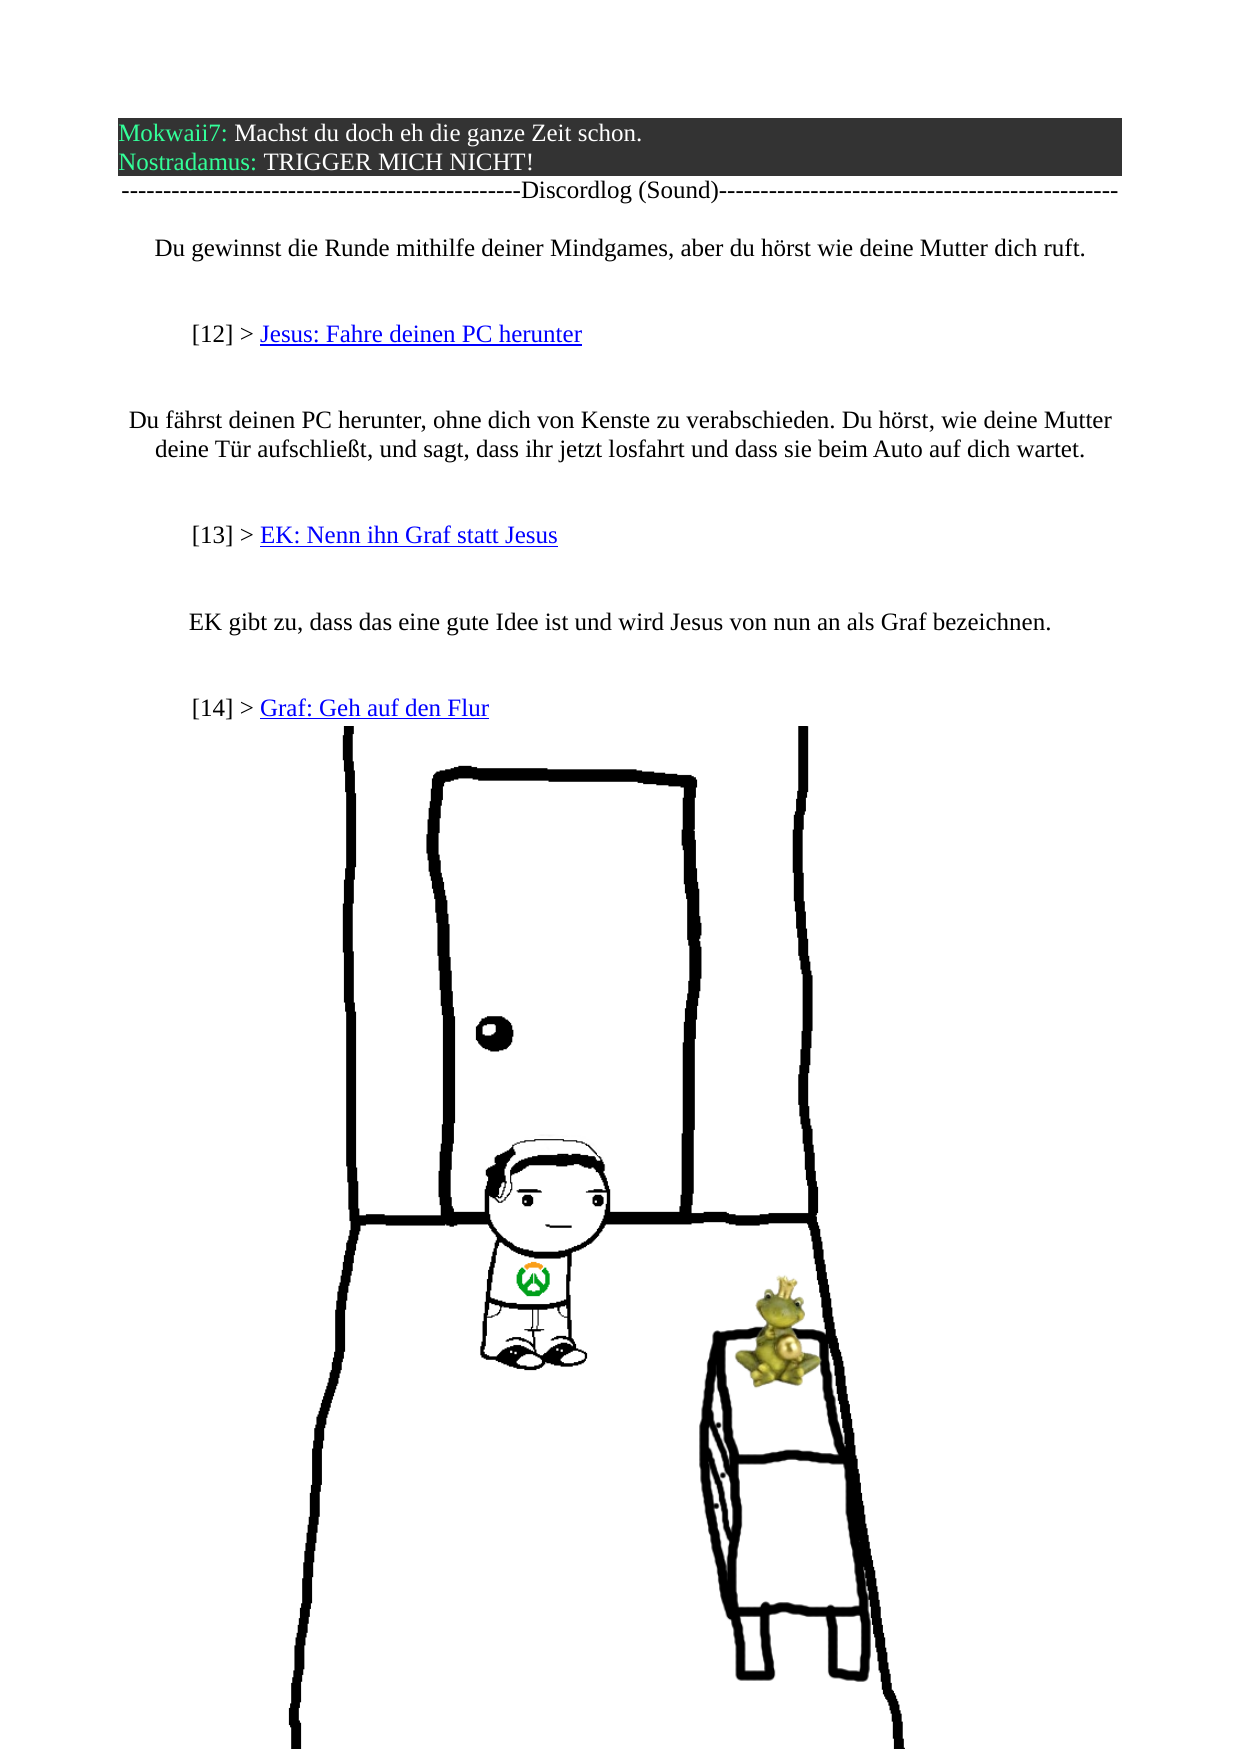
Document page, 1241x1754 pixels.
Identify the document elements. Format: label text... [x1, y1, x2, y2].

text Nostradamus: TRIGGER MICH NICHT! [118, 147, 1122, 176]
text Mokwaii7: Machst du doch eh die ganze Zeit schon. [118, 118, 1122, 147]
text Du fährst deinen PC herunter, ohne dich von Kenste zu verabschieden. Du hörst, wie deine Mutter deine Tür aufschließt, und sagt, dass ihr jetzt losfahrt und dass sie beim Auto auf dich wartet. [118, 406, 1122, 463]
text ------------------------------------------------Discordlog (Sound)------------------------------------------------ [118, 176, 1122, 204]
text EK gibt zu, dass das eine gute Idee ist und wird Jesus von nun an als Graf bezeichnen. [118, 607, 1122, 636]
text [12] > Jesus: Fahre deinen PC herunter [118, 319, 1122, 348]
text Du gewinnst die Runde mithilfe deiner Mindgames, aber du hörst wie deine Mutter dich ruft. [118, 233, 1122, 262]
text [14] > Graf: Geh auf den Flur [118, 693, 1122, 722]
text [13] > EK: Nenn ihn Graf statt Jesus [118, 521, 1122, 549]
